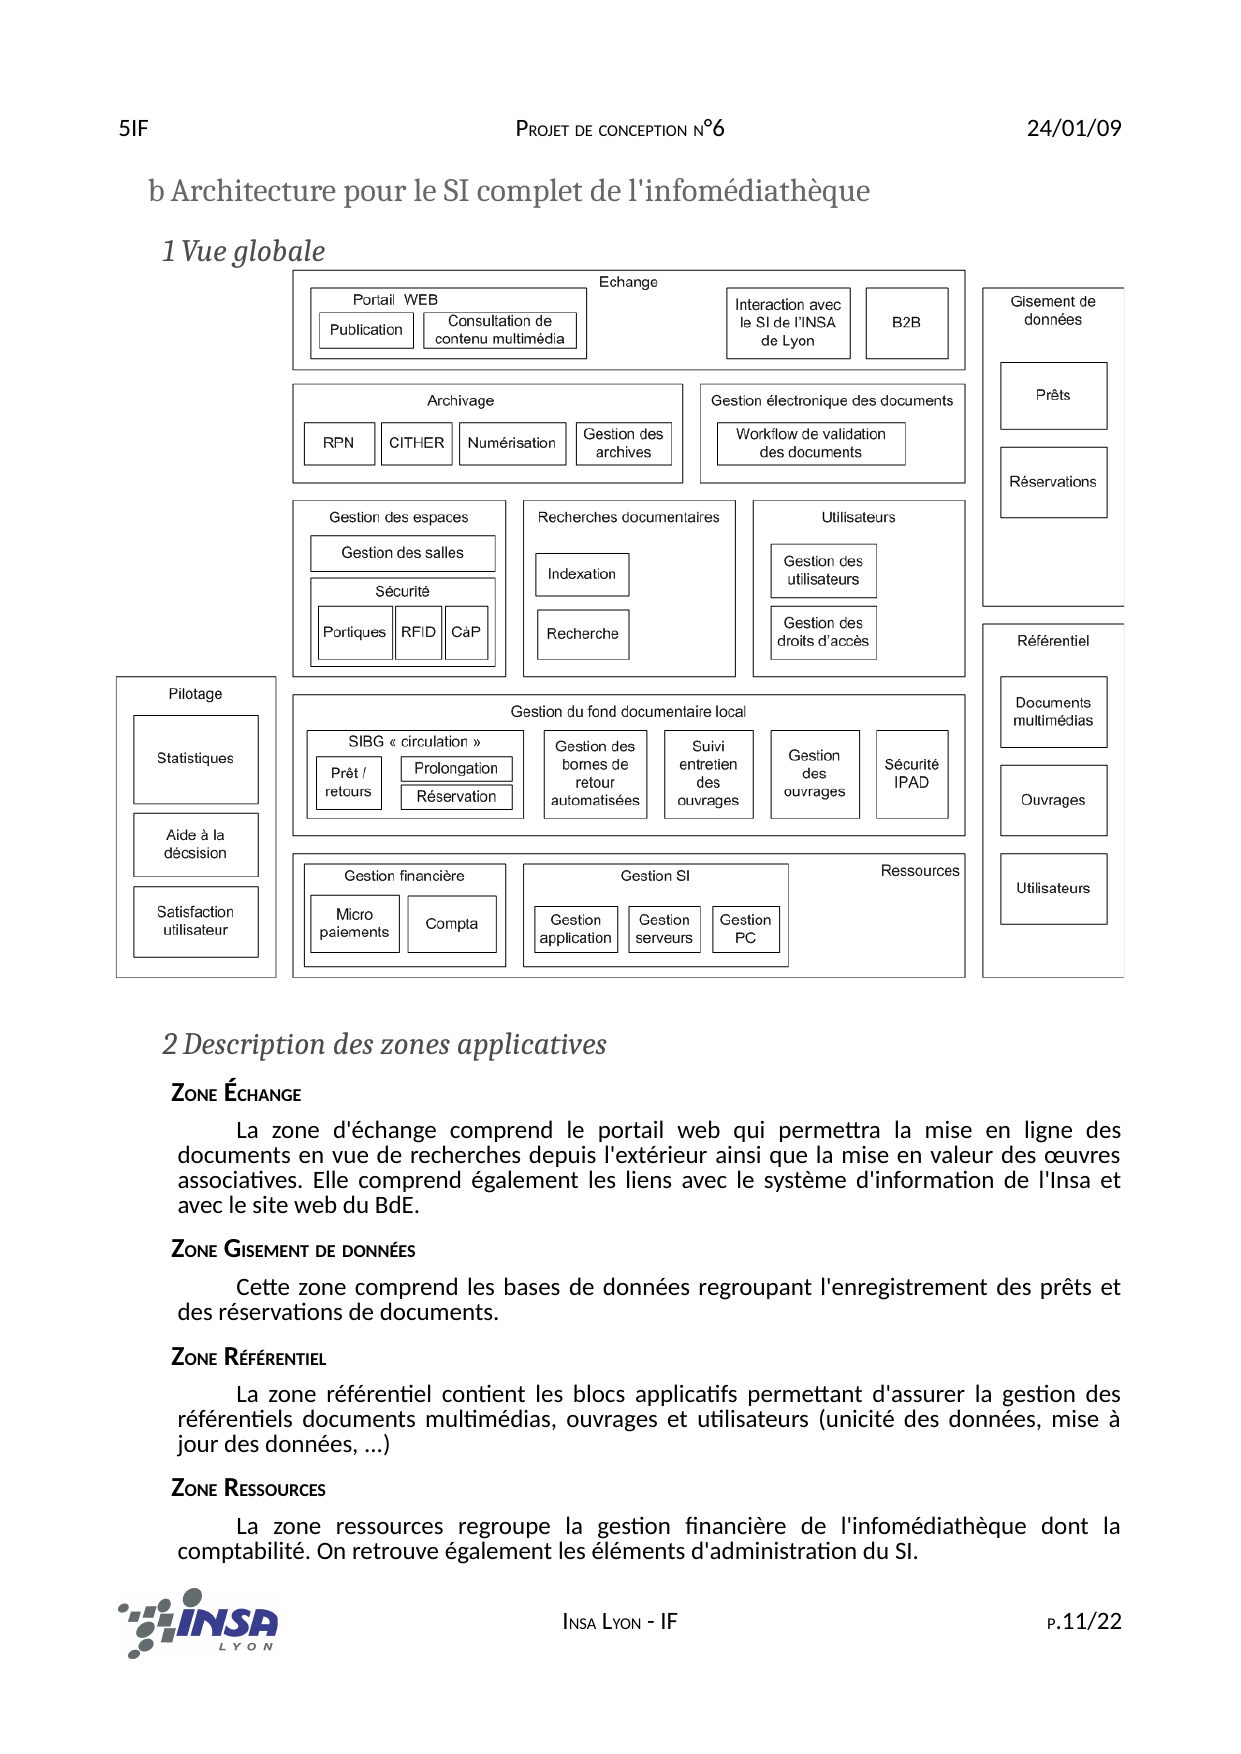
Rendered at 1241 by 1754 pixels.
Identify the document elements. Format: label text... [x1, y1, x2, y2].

text La zone d'échange comprend le portail web qui permettra la mise en ligne des documents en vue de recherches depuis l'extérieur ainsi que la mise en valeur des œuvres associatives. Elle comprend également les liens avec le système d'information de l'Insa et avec le site web du BdE. [177, 1119, 1122, 1219]
subtitle Zone Échange [118, 1080, 1122, 1108]
picture [115, 269, 1125, 978]
subtitle Vue globale [118, 234, 1122, 269]
subtitle Zone Ressources [118, 1476, 1122, 1504]
picture [118, 1588, 278, 1659]
text Cette zone comprend les bases de données regroupant l'enregistrement des prêts et des réservations de documents. [177, 1277, 1122, 1327]
subtitle Architecture pour le SI complet de l'infomédiathèque [118, 173, 1122, 210]
text La zone ressources regroupe la gestion financière de l'infomédiathèque dont la comptabilité. On retrouve également les éléments d'administration du SI. [177, 1516, 1122, 1566]
subtitle Description des zones applicatives [118, 1027, 1122, 1063]
subtitle Zone Référentiel [118, 1344, 1122, 1372]
subtitle Zone Gisement de données [118, 1237, 1122, 1265]
text La zone référentiel contient les blocs applicatifs permettant d'assurer la gestion des référentiels documents multimédias, ouvrages et utilisateurs (unicité des données, mise à jour des données, ...) [177, 1383, 1122, 1458]
